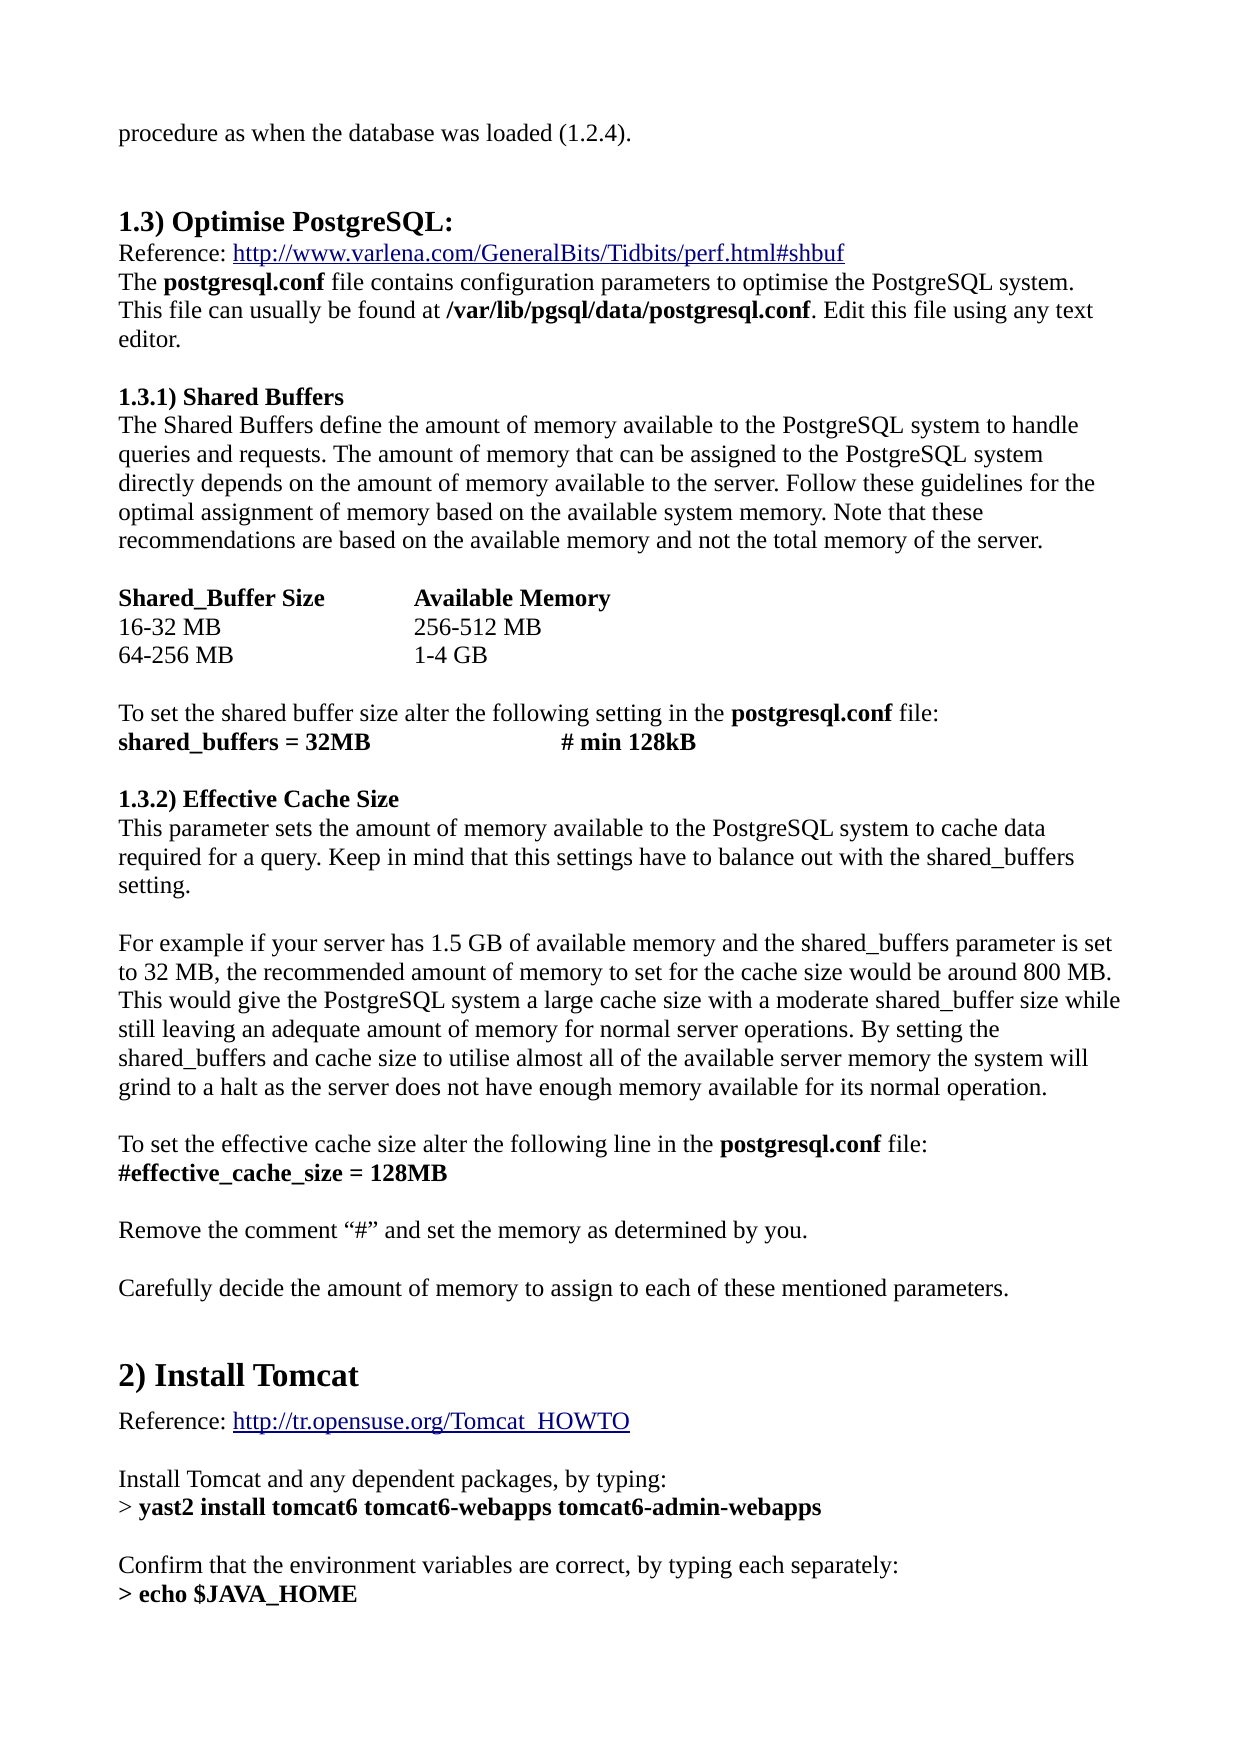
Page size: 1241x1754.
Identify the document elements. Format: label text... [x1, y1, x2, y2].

text > echo $JAVA_HOME [118, 1579, 1122, 1607]
text > yast2 install tomcat6 tomcat6-webapps tomcat6-admin-webapps [118, 1492, 1122, 1521]
text Reference: http://tr.opensuse.org/Tomcat_HOWTO [118, 1406, 1122, 1435]
text Install Tomcat and any dependent packages, by typing: [118, 1464, 1122, 1492]
text The Shared Buffers define the amount of memory available to the PostgreSQL system to handle queries and requests. The amount of memory that can be assigned to the PostgreSQL system directly depends on the amount of memory available to the server. Follow these guidelines for the optimal assignment of memory based on the available system memory. Note that these recommendations are based on the available memory and not the total memory of the server. [118, 410, 1122, 554]
text Shared_Buffer Size Available Memory [118, 583, 1122, 612]
text 1.3.1) Shared Buffers [118, 382, 1122, 410]
text Remove the comment “#” and set the memory as determined by you. [118, 1215, 1122, 1244]
text #effective_cache_size = 128MB [118, 1158, 1122, 1187]
text For example if your server has 1.5 GB of available memory and the shared_buffers parameter is set to 32 MB, the recommended amount of memory to set for the cache size would be around 800 MB. This would give the PostgreSQL system a large cache size with a moderate shared_buffer size while still leaving an adequate amount of memory for normal server operations. By setting the shared_buffers and cache size to utilise almost all of the available server memory the system will grind to a halt as the server does not have enough memory available for its normal operation. [118, 928, 1122, 1100]
text Confirm that the environment variables are correct, by typing each separately: [118, 1550, 1122, 1579]
text procedure as when the database was loaded (1.2.4). [118, 118, 1122, 147]
text This parameter sets the amount of memory available to the PostgreSQL system to cache data required for a query. Keep in mind that this settings have to balance out with the shared_buffers setting. [118, 813, 1122, 899]
text 1.3.2) Effective Cache Size [118, 784, 1122, 813]
text Reference: http://www.varlena.com/GeneralBits/Tidbits/perf.html#shbuf [118, 238, 1122, 267]
text 64-256 MB 1-4 GB [118, 640, 1122, 669]
text To set the shared buffer size alter the following setting in the postgresql.conf file: [118, 698, 1122, 727]
text 1.3) Optimise PostgreSQL: [118, 204, 1122, 238]
text shared_buffers = 32MB # min 128kB [118, 727, 1122, 755]
text 16-32 MB 256-512 MB [118, 612, 1122, 640]
text The postgresql.conf file contains configuration parameters to optimise the PostgreSQL system. This file can usually be found at /var/lib/pgsql/data/postgresql.conf. Edit this file using any text editor. [118, 267, 1122, 353]
text To set the effective cache size alter the following line in the postgresql.conf file: [118, 1129, 1122, 1158]
subtitle 2) Install Tomcat [118, 1355, 1122, 1394]
text Carefully decide the amount of memory to assign to each of these mentioned parameters. [118, 1273, 1122, 1302]
